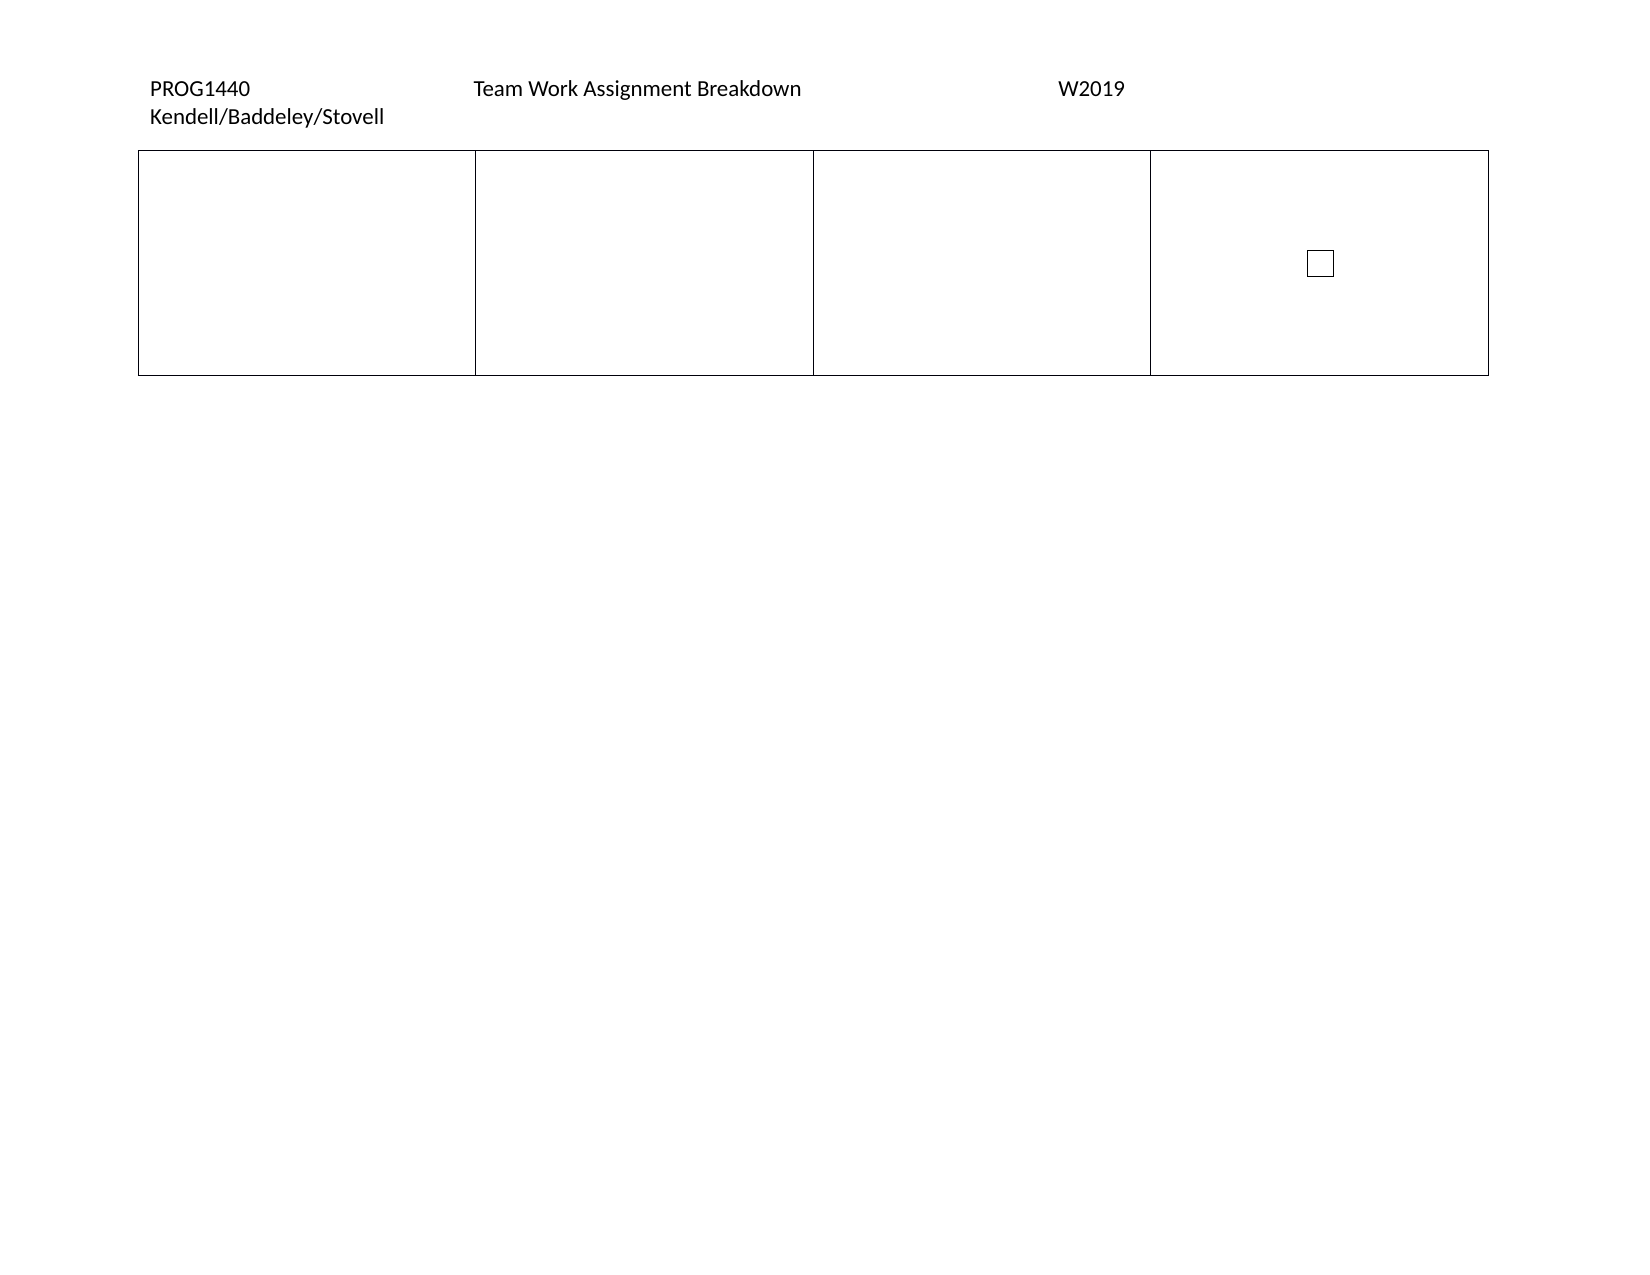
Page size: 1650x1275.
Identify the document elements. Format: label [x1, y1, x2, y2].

table_cell [814, 151, 1150, 375]
table_cell [139, 151, 475, 375]
table_cell [476, 151, 813, 375]
table_cell [1151, 151, 1488, 375]
